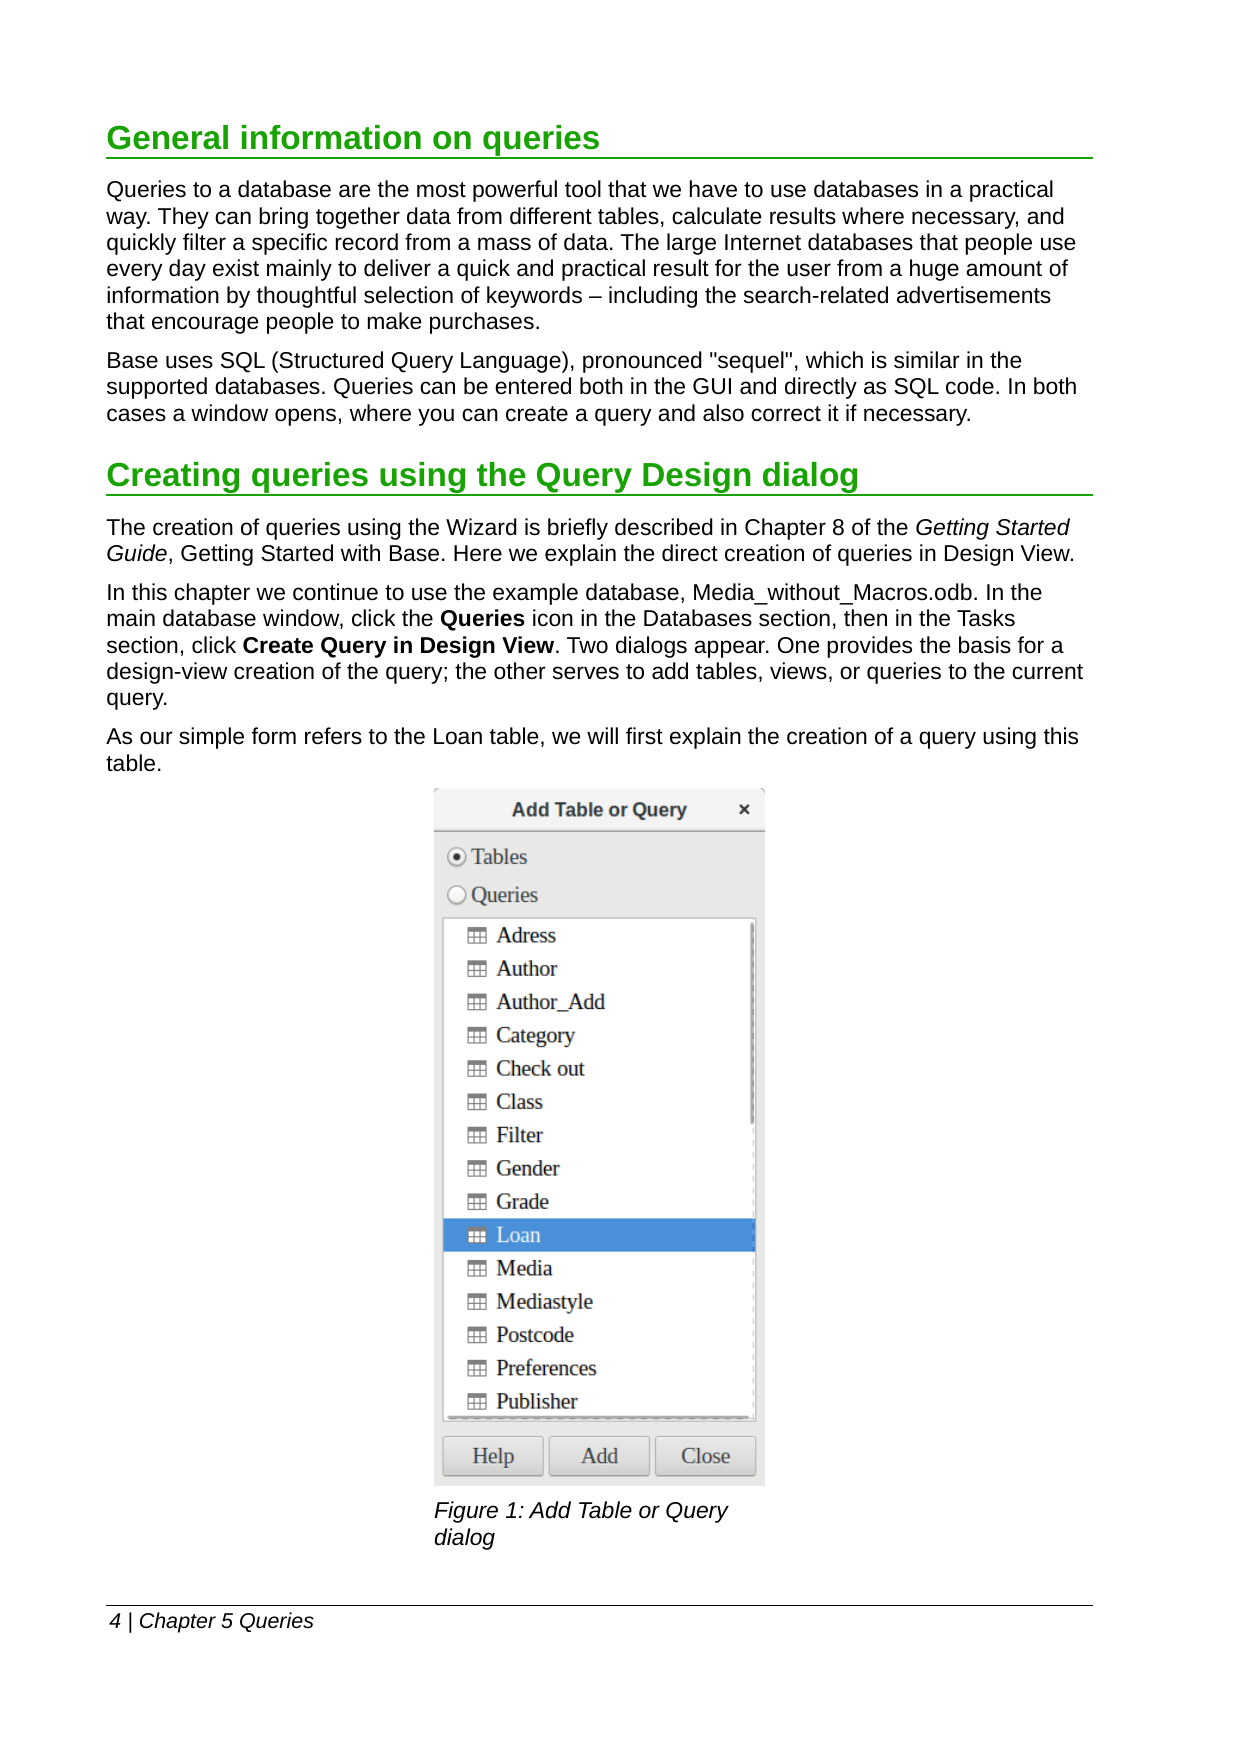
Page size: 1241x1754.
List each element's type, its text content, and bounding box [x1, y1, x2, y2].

picture [433, 788, 766, 1486]
subtitle General information on queries [106, 118, 1093, 157]
text Queries to a database are the most powerful tool that we have to use databases in a practical way. They can bring together data from different tables, calculate results where necessary, and quickly filter a specific record from a mass of data. The large Internet databases that people use every day exist mainly to deliver a quick and practical result for the user from a huge amount of information by thoughtful selection of keywords – including the search-related advertisements that encourage people to make purchases. [106, 176, 1093, 334]
text Base uses SQL (Structured Query Language), pronounced "sequel", which is similar in the supported databases. Queries can be entered both in the GUI and directly as SQL code. In both cases a window opens, where you can create a query and also correct it if necessary. [106, 347, 1093, 426]
text As our simple form refers to the Loan table, we will first explain the creation of a query using this table. [106, 723, 1093, 776]
text The creation of queries using the Wizard is briefly described in Chapter 8 of the Getting Started Guide, Getting Started with Base. Here we explain the direct creation of queries in Design View. [106, 514, 1093, 566]
text Figure 1: Add Table or Query dialog [434, 1497, 765, 1550]
subtitle Creating queries using the Query Design dialog [106, 456, 1093, 494]
text In this chapter we continue to use the example database, Media_without_Macros.odb. In the main database window, click the Queries icon in the Databases section, then in the Tasks section, click Create Query in Design View. Two dialogs appear. One provides the basis for a design-view creation of the query; the other serves to add tables, views, or queries to the current query. [106, 579, 1093, 711]
